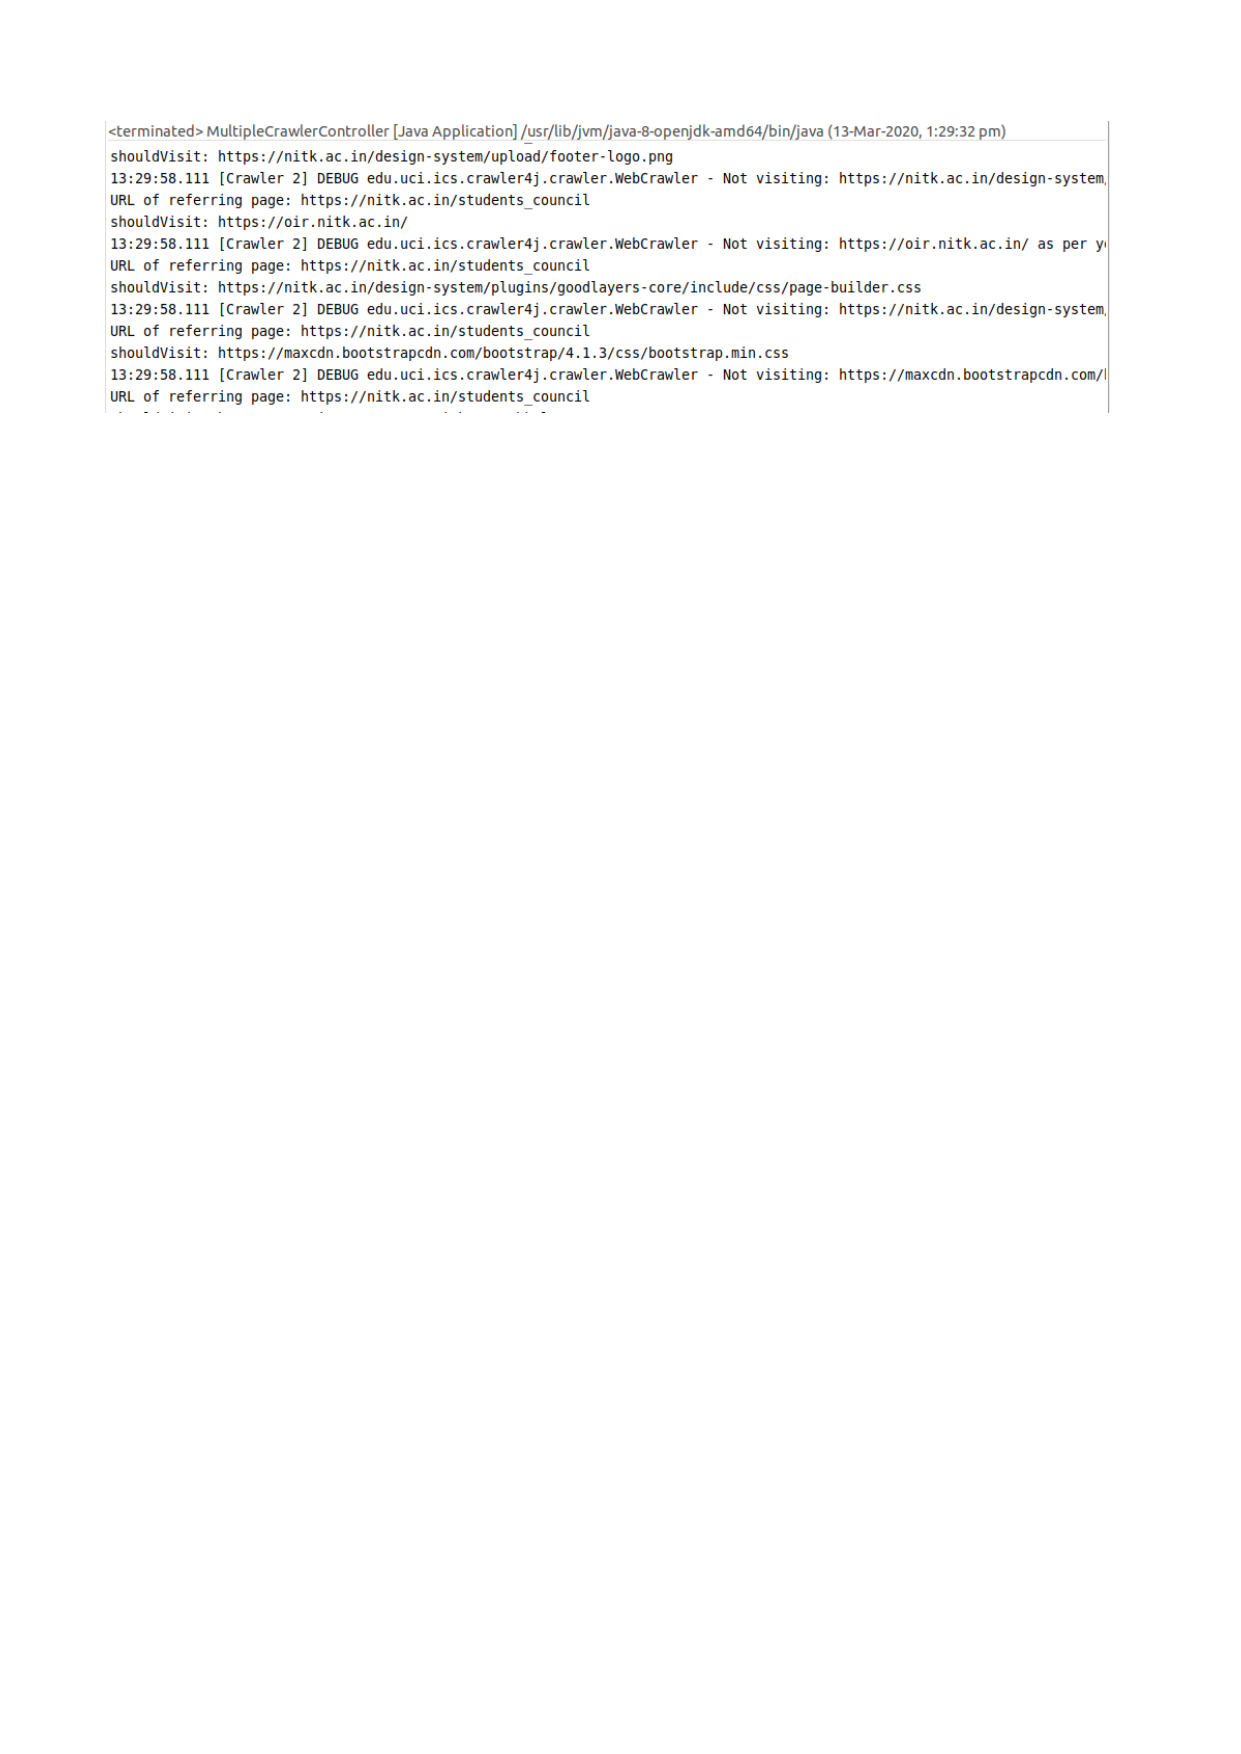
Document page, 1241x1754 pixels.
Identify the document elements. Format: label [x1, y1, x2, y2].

picture [105, 121, 1110, 413]
